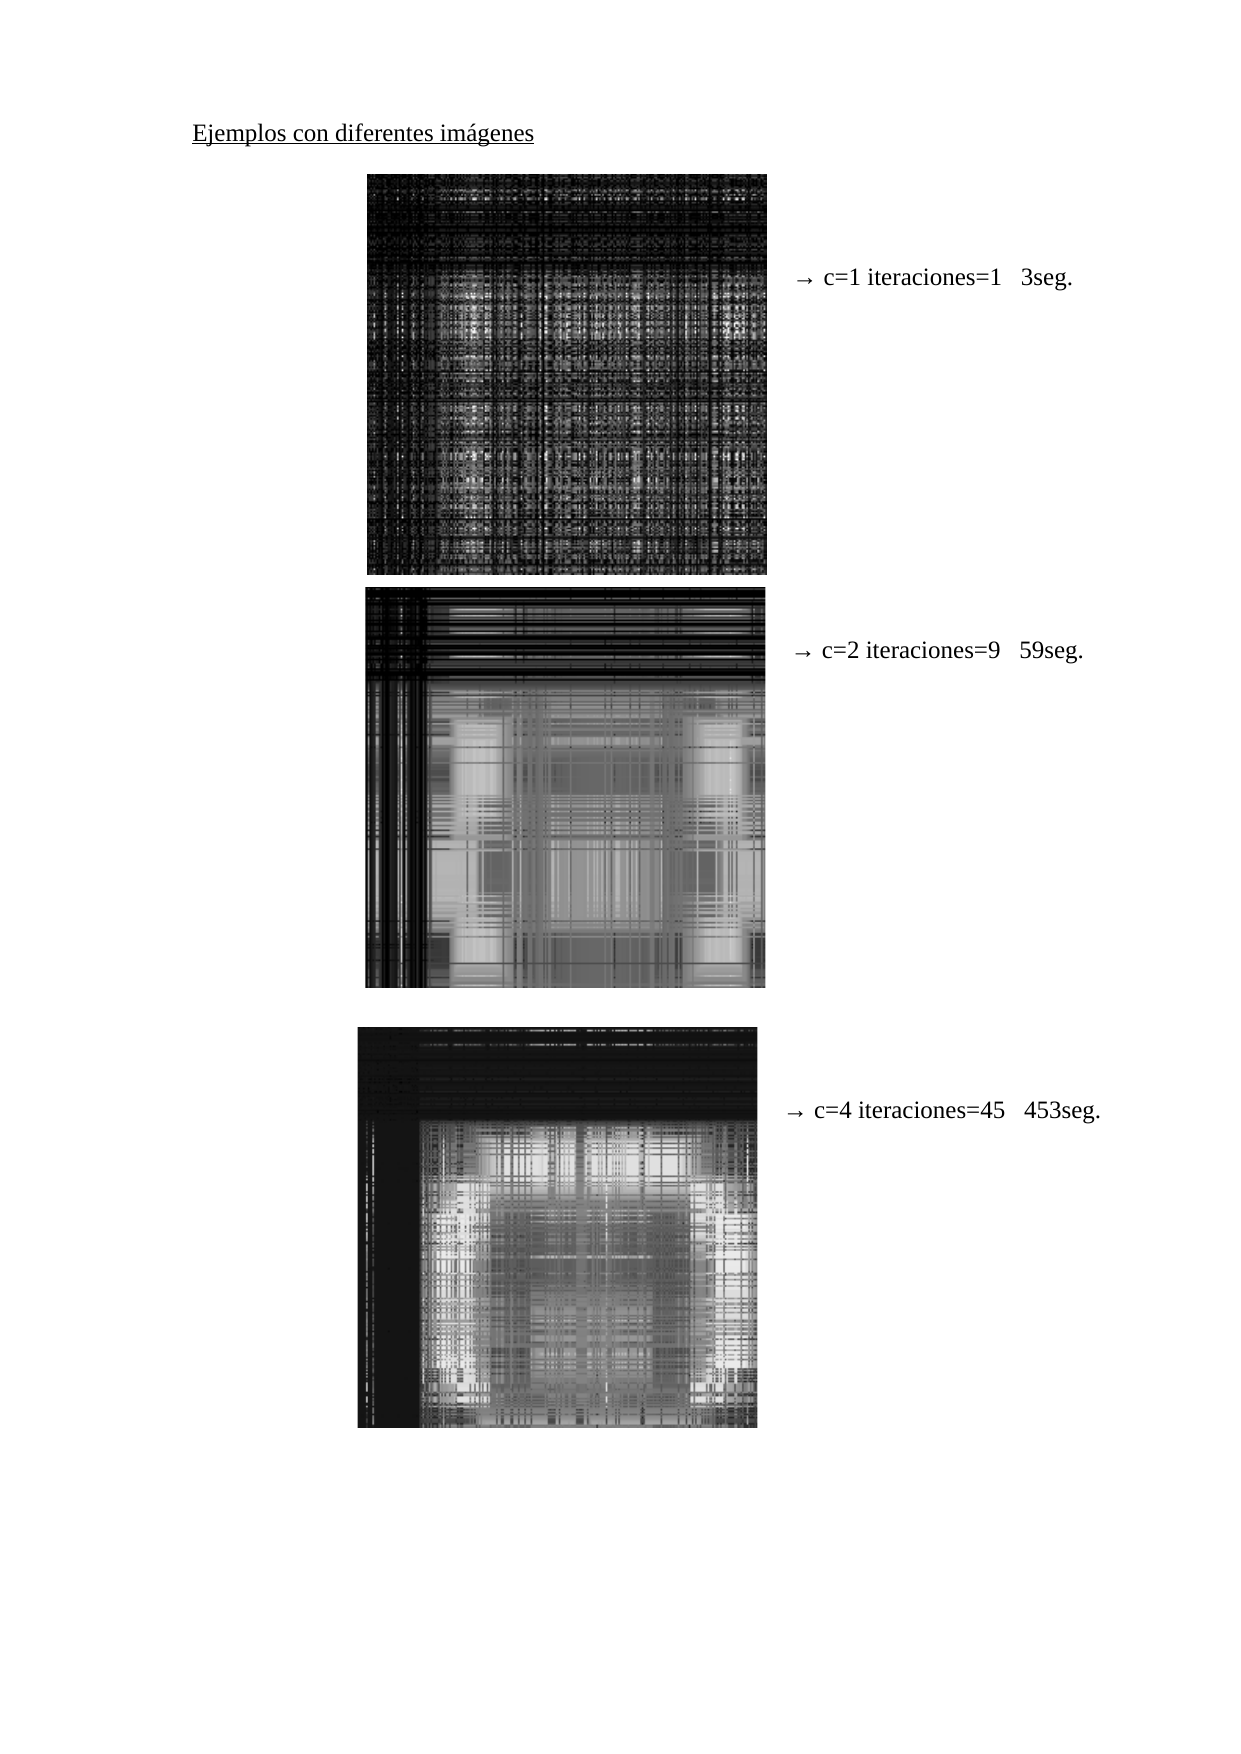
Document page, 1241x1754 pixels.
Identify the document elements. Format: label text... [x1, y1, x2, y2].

text → c=2 iteraciones=9 59seg. [766, 636, 1122, 664]
text [118, 1096, 357, 1124]
text [118, 262, 367, 291]
picture [367, 174, 767, 575]
text [118, 636, 365, 664]
picture [357, 1027, 758, 1428]
text → c=1 iteraciones=1 3seg. [767, 262, 1122, 291]
text Ejemplos con diferentes imágenes [118, 118, 1122, 147]
text → c=4 iteraciones=45 453seg. [758, 1096, 1122, 1124]
picture [365, 587, 766, 988]
